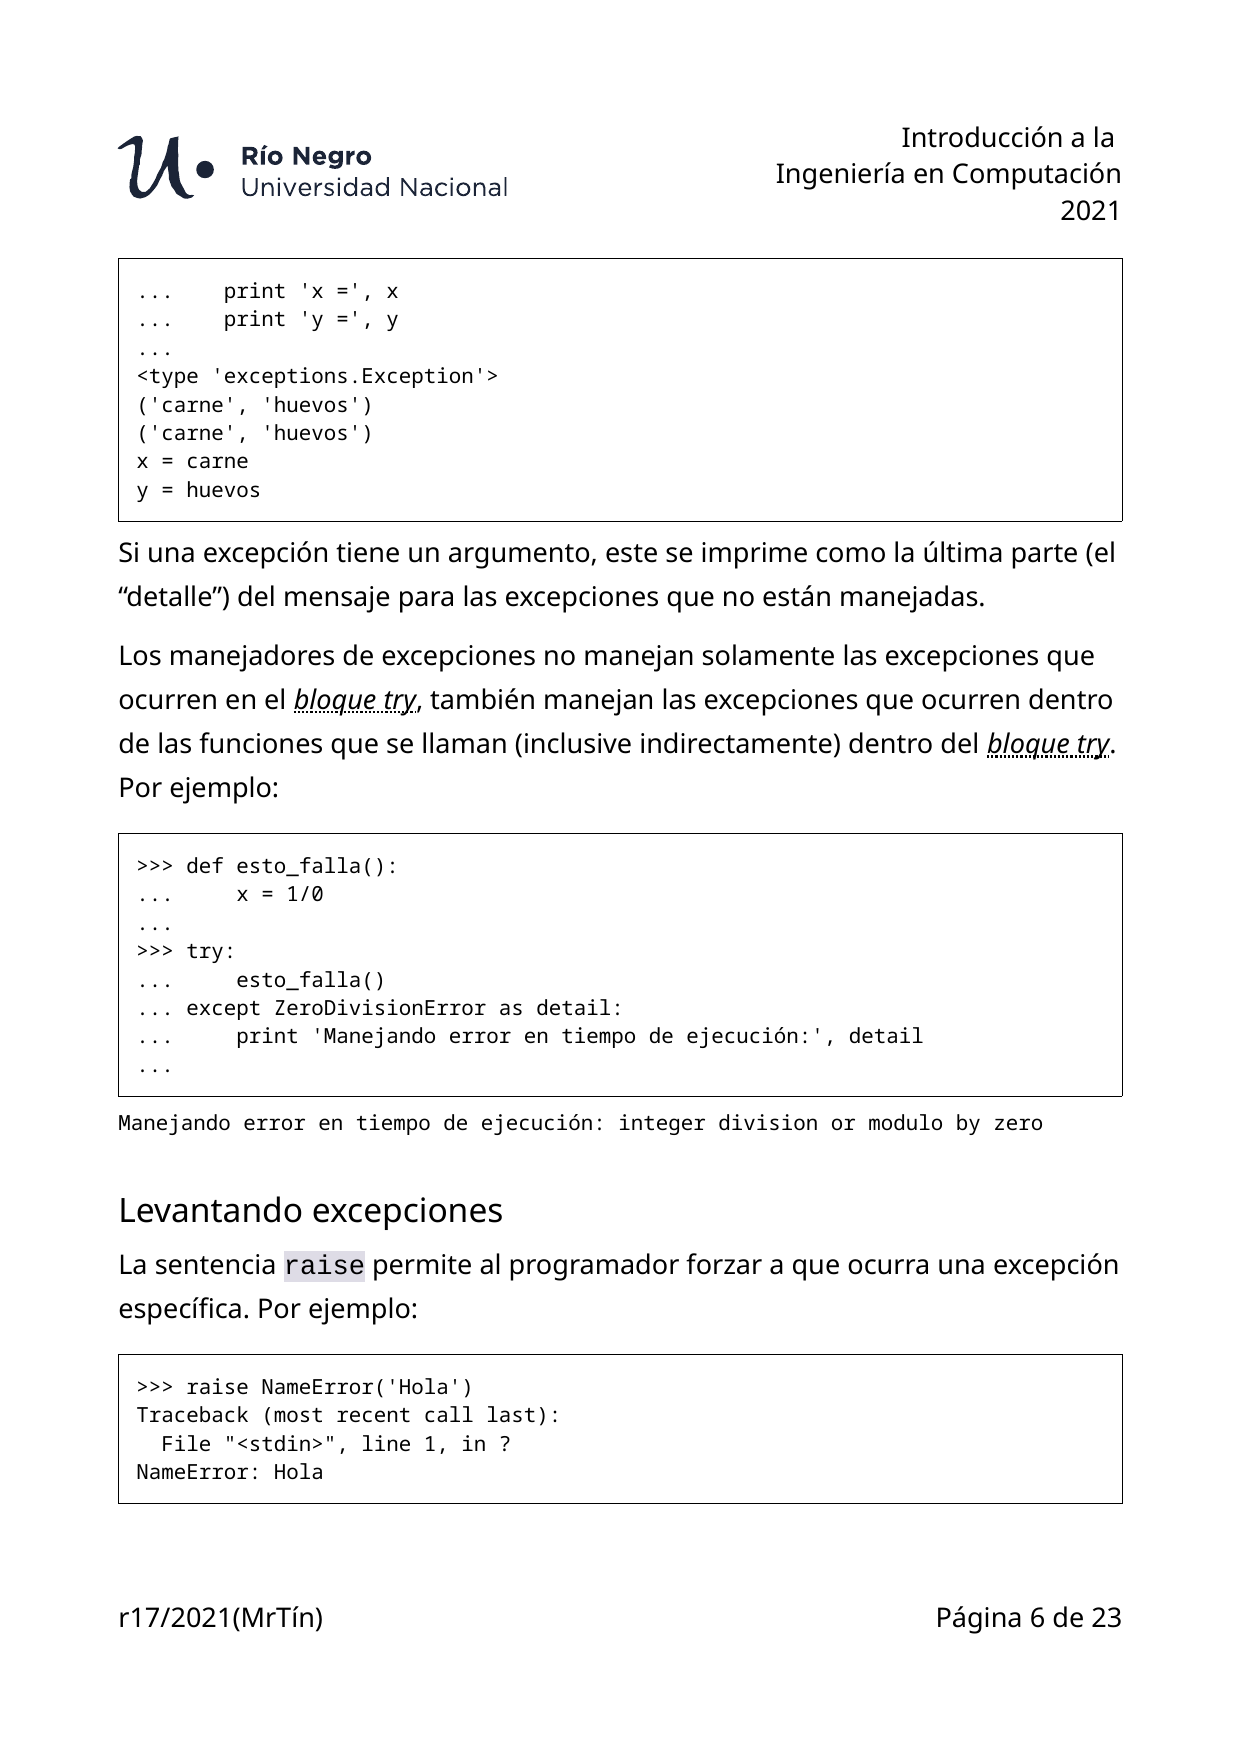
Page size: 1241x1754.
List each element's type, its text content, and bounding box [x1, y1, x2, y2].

text x = carne [119, 429, 1122, 457]
text y = huevos [119, 457, 1122, 521]
text NameError: Hola [119, 1439, 1122, 1503]
text ... print 'y =', y [119, 287, 1122, 315]
text <type 'exceptions.Exception'> [119, 343, 1122, 372]
text Traceback (most recent call last): [119, 1383, 1122, 1411]
text Si una excepción tiene un argumento, este se imprime como la última parte (el “detalle”) del mensaje para las excepciones que no están manejadas. [118, 533, 1122, 614]
text ('carne', 'huevos') [119, 372, 1122, 400]
subtitle Levantando excepciones [118, 1187, 1122, 1233]
text La sentencia raise permite al programador forzar a que ocurra una excepción específica. Por ejemplo: [118, 1245, 1122, 1326]
text >>> try: [119, 918, 1122, 947]
text ... x = 1/0 [119, 862, 1122, 890]
text Manejando error en tiempo de ejecución: integer division or modulo by zero [118, 1108, 1122, 1137]
text ... print 'x =', x [119, 259, 1122, 287]
text Los manejadores de excepciones no manejan solamente las excepciones que ocurren en el bloque try, también manejan las excepciones que ocurren dentro de las funciones que se llaman (inclusive indirectamente) dentro del bloque try. Por ejemplo: [118, 636, 1122, 805]
text ... [119, 315, 1122, 343]
text ... [119, 1032, 1122, 1096]
text ... [119, 890, 1122, 918]
text ('carne', 'huevos') [119, 400, 1122, 429]
text File "<stdin>", line 1, in ? [119, 1411, 1122, 1439]
text >>> raise NameError('Hola') [119, 1355, 1122, 1383]
text ... except ZeroDivisionError as detail: [119, 975, 1122, 1004]
text >>> def esto_falla(): [119, 834, 1122, 862]
text ... print 'Manejando error en tiempo de ejecución:', detail [119, 1004, 1122, 1032]
text ... esto_falla() [119, 947, 1122, 975]
